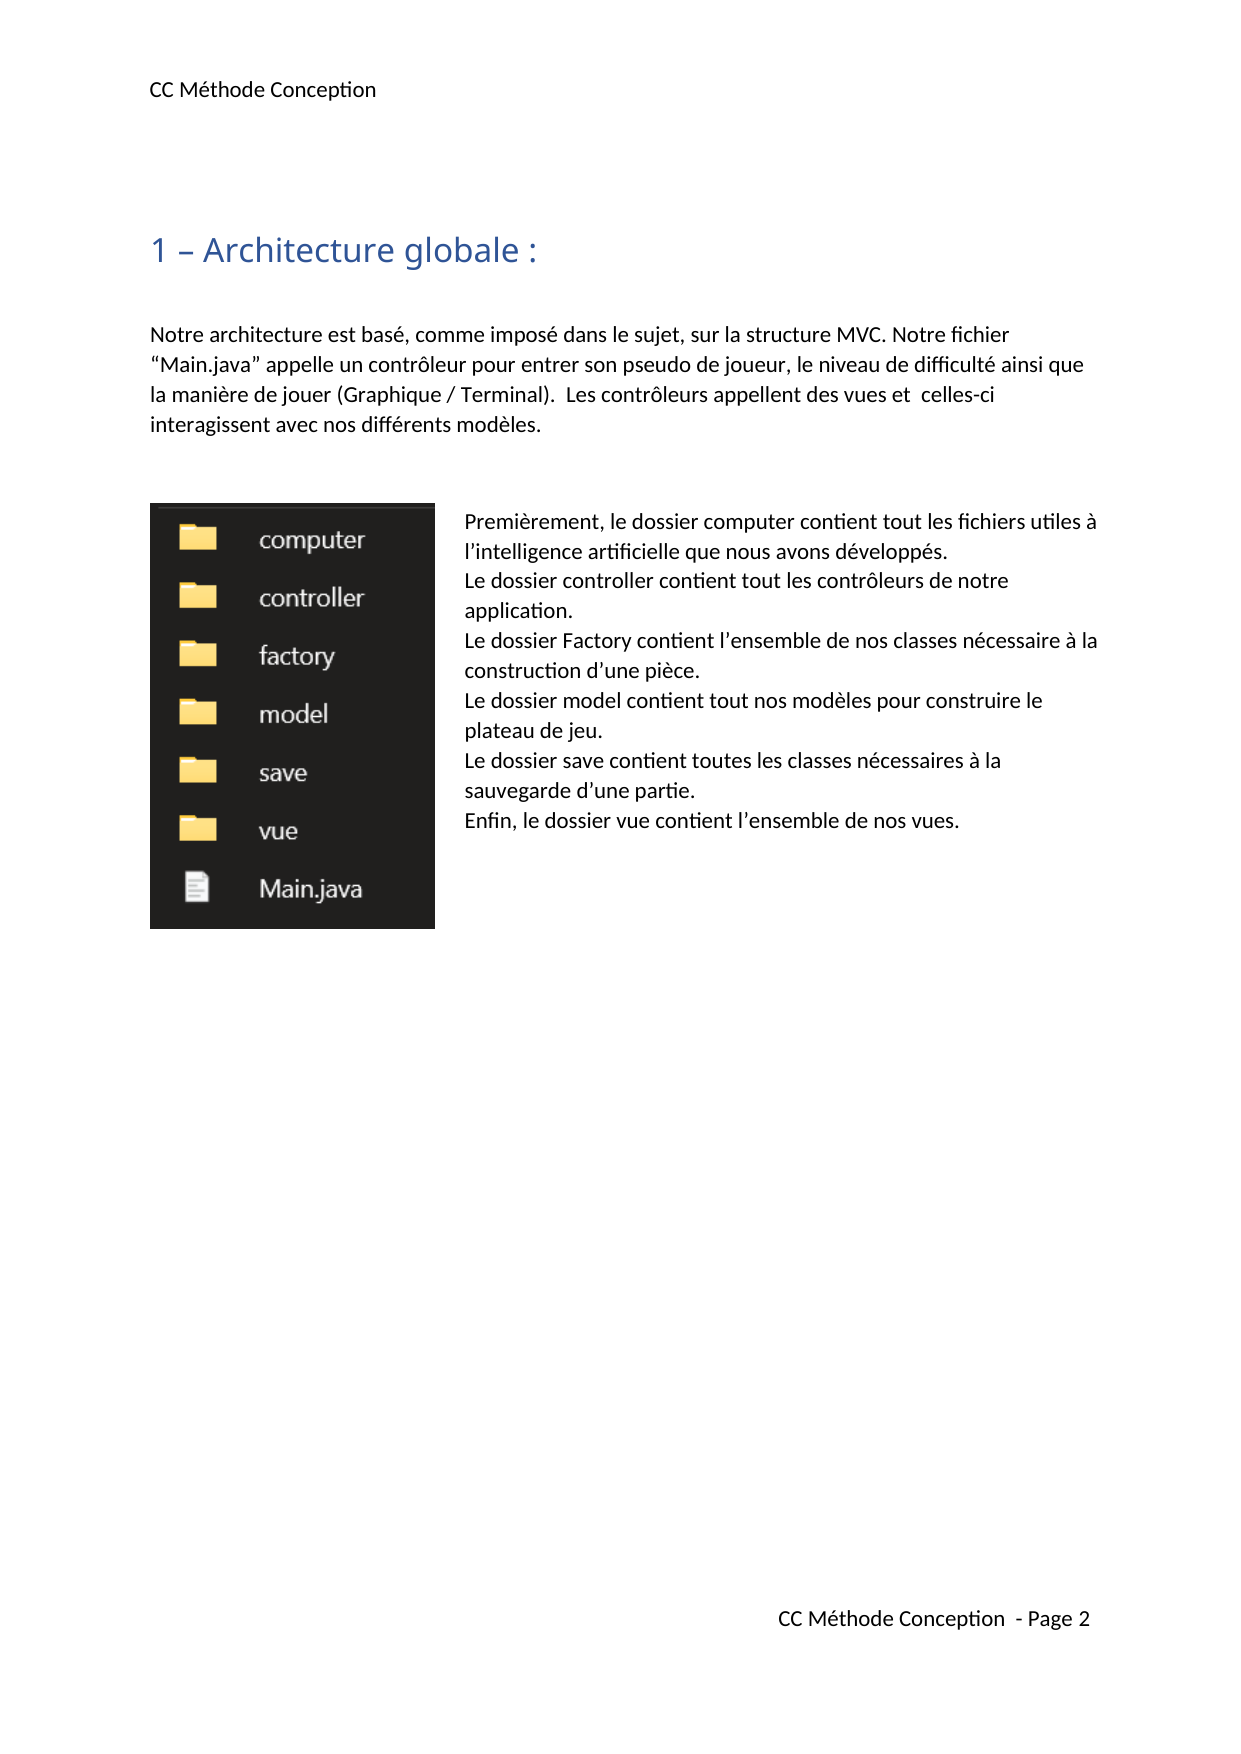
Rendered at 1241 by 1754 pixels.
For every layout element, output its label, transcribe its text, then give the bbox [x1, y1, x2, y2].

text 1 – Architecture globale : [150, 226, 1090, 302]
text Notre architecture est basé, comme imposé dans le sujet, sur la structure MVC. Notre fichier “Main.java” appelle un contrôleur pour entrer son pseudo de joueur, le niveau de difficulté ainsi que la manière de jouer (Graphique / Terminal). Les contrôleurs appellent des vues et celles-ci interagissent avec nos différents modèles. [150, 320, 1090, 438]
picture [150, 503, 435, 929]
